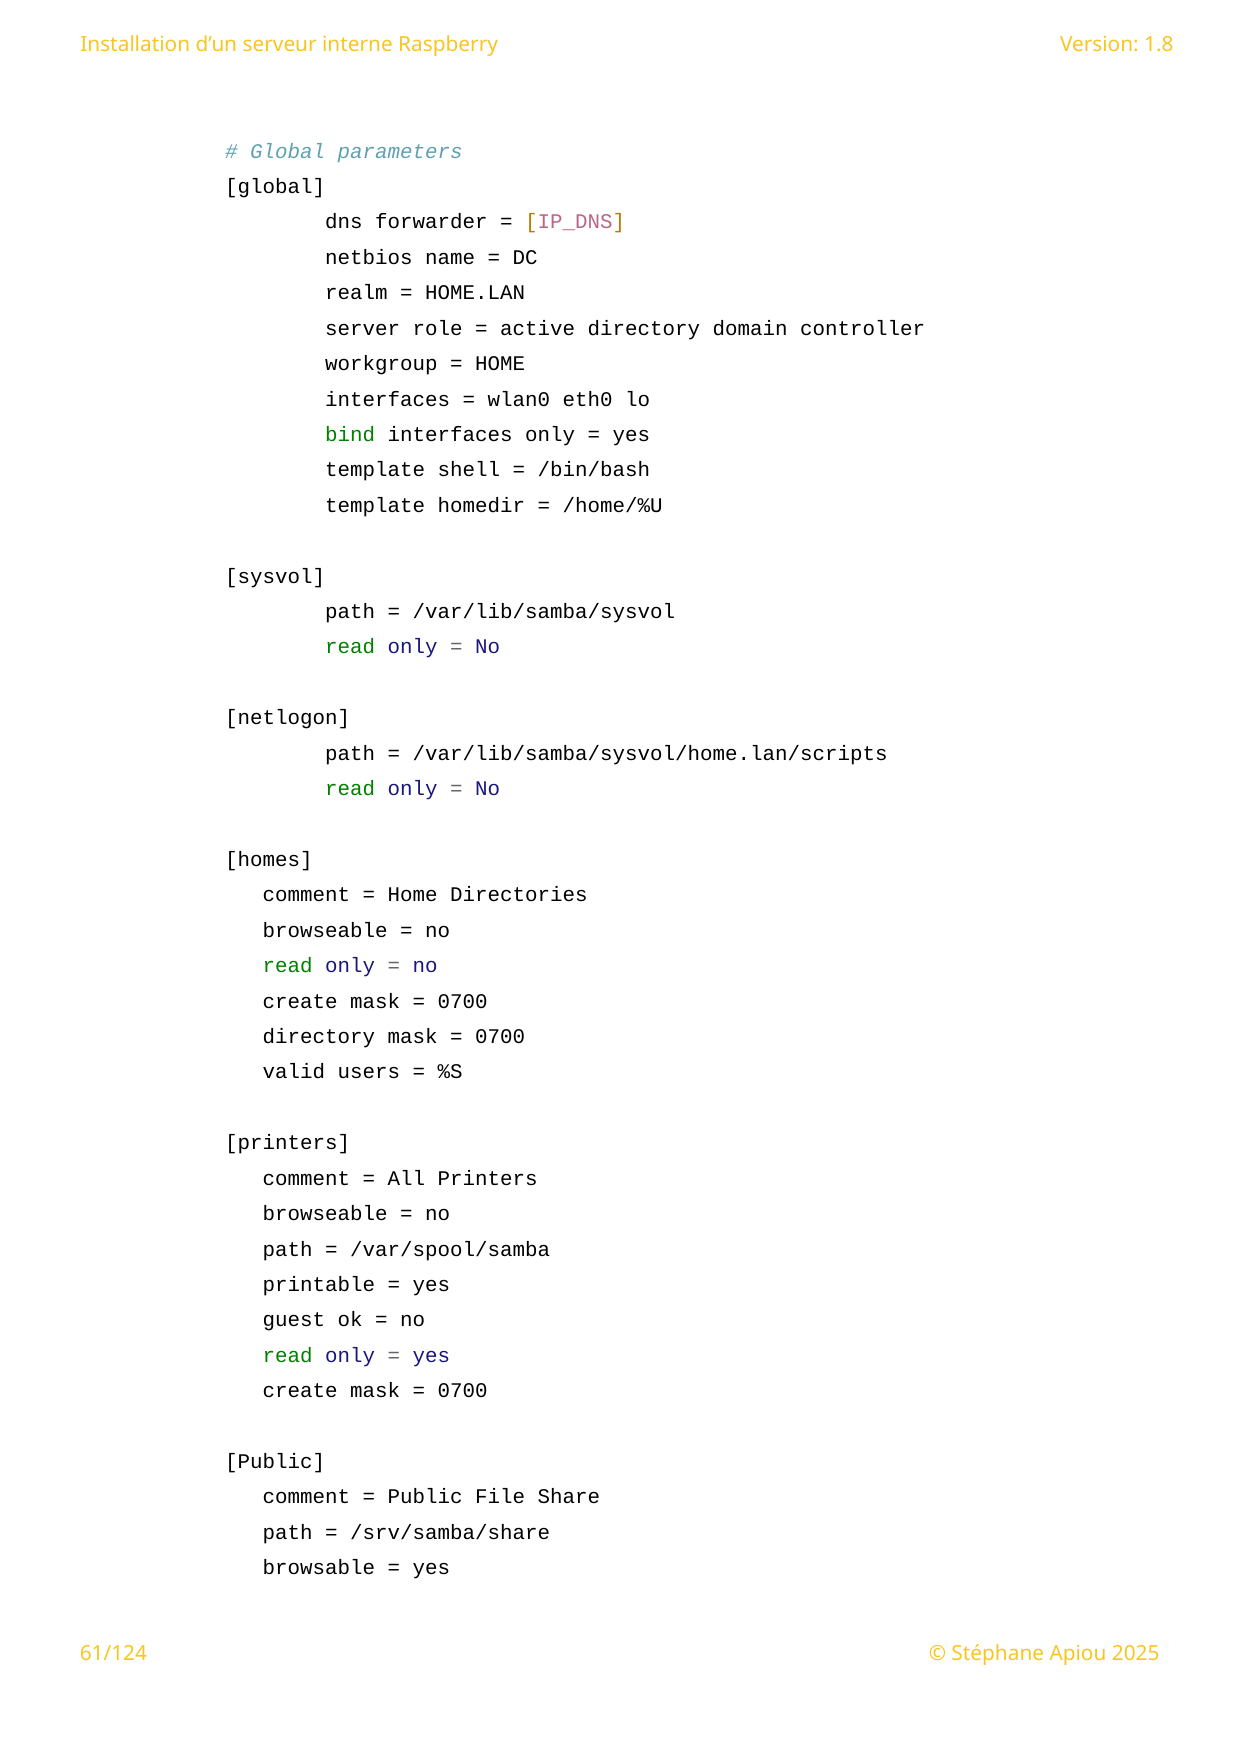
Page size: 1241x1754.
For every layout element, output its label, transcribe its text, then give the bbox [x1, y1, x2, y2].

list bind interfaces only = yes [187, 424, 1090, 448]
list server role = active directory domain controller [187, 318, 1090, 341]
list guest ok = no [187, 1309, 1090, 1333]
list realm = HOME.LAN [187, 282, 1090, 306]
list printable = yes [187, 1274, 1090, 1298]
list comment = Home Directories [187, 884, 1090, 908]
list read only = No [187, 637, 1090, 660]
list # Global parameters [187, 141, 1090, 164]
list browsable = yes [187, 1557, 1090, 1581]
list comment = All Printers [187, 1168, 1090, 1191]
list path = /var/lib/samba/sysvol/home.lan/scripts [187, 743, 1090, 766]
list netbios name = DC [187, 247, 1090, 271]
list read only = No [187, 778, 1090, 802]
list workgroup = HOME [187, 353, 1090, 377]
list path = /var/lib/samba/sysvol [187, 601, 1090, 625]
list [Public] [187, 1451, 1090, 1475]
list create mask = 0700 [187, 1380, 1090, 1404]
list valid users = %S [187, 1062, 1090, 1085]
list read only = no [187, 955, 1090, 979]
list interfaces = wlan0 eth0 lo [187, 389, 1090, 412]
list dns forwarder = [IP_DNS] [187, 212, 1090, 235]
list create mask = 0700 [187, 991, 1090, 1014]
list template shell = /bin/bash [187, 459, 1090, 483]
list path = /srv/samba/share [187, 1522, 1090, 1546]
list [sysvol] [187, 566, 1090, 589]
list [global] [187, 176, 1090, 200]
list [homes] [187, 849, 1090, 873]
list template homedir = /home/%U [187, 495, 1090, 518]
list directory mask = 0700 [187, 1026, 1090, 1050]
list browseable = no [187, 920, 1090, 943]
list path = /var/spool/samba [187, 1239, 1090, 1262]
list read only = yes [187, 1345, 1090, 1368]
list [netlogon] [187, 707, 1090, 731]
list browseable = no [187, 1203, 1090, 1227]
list [printers] [187, 1132, 1090, 1156]
list comment = Public File Share [187, 1487, 1090, 1510]
